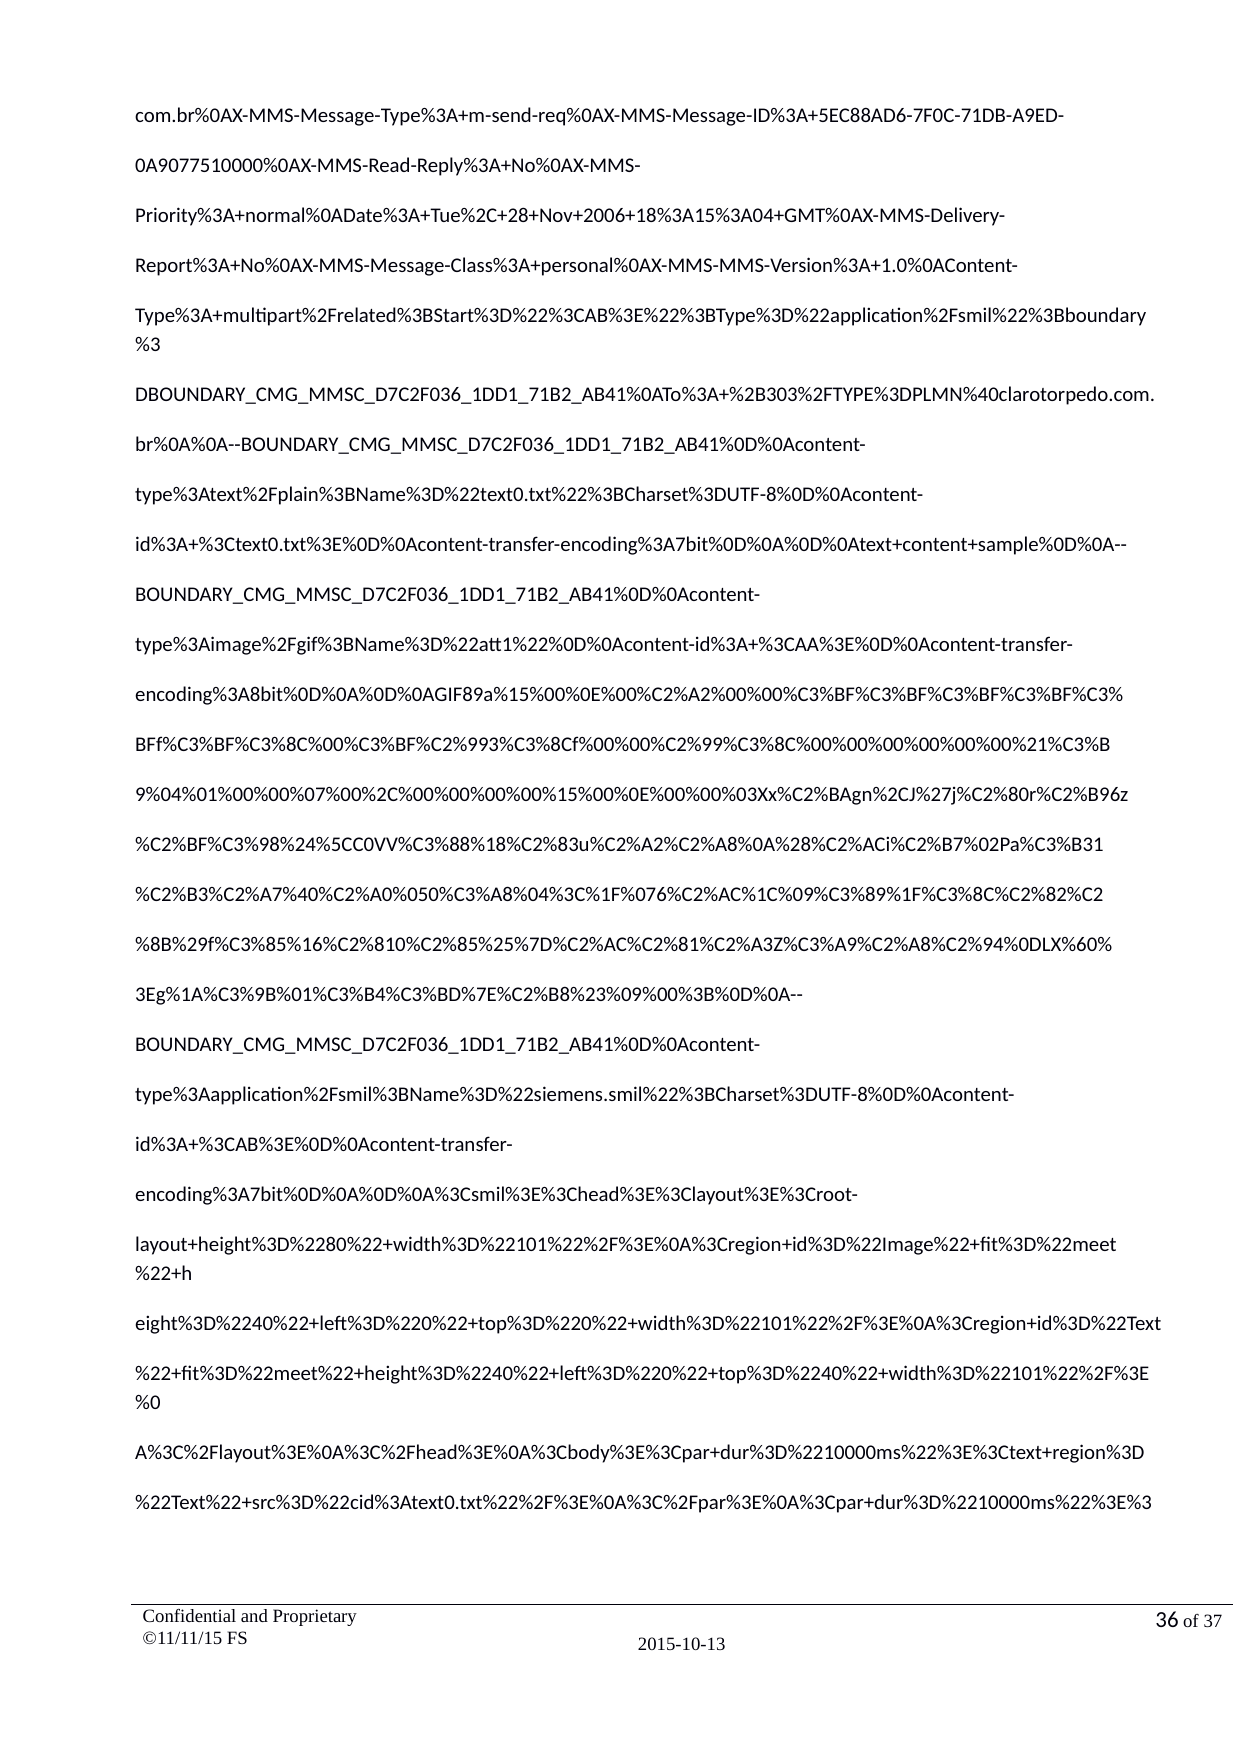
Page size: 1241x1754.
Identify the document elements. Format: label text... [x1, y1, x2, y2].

text %C2%BF%C3%98%24%5CC0VV%C3%88%18%C2%83u%C2%A2%C2%A8%0A%28%C2%ACi%C2%B7%02Pa%C3%B31 [135, 831, 1162, 856]
text id%3A+%3CAB%3E%0D%0Acontent-transfer- [135, 1131, 1162, 1156]
text BOUNDARY_CMG_MMSC_D7C2F036_1DD1_71B2_AB41%0D%0Acontent- [135, 1031, 1162, 1056]
text 9%04%01%00%00%07%00%2C%00%00%00%00%15%00%0E%00%00%03Xx%C2%BAgn%2CJ%27j%C2%80r%C2%B96z [135, 781, 1162, 806]
text %22+fit%3D%22meet%22+height%3D%2240%22+left%3D%220%22+top%3D%2240%22+width%3D%22101%22%2F%3E%0 [135, 1360, 1162, 1415]
text 3Eg%1A%C3%9B%01%C3%B4%C3%BD%7E%C2%B8%23%09%00%3B%0D%0A-- [135, 981, 1162, 1006]
text %22Text%22+src%3D%22cid%3Atext0.txt%22%2F%3E%0A%3C%2Fpar%3E%0A%3Cpar+dur%3D%2210000ms%22%3E%3 [135, 1489, 1162, 1515]
text Report%3A+No%0AX-MMS-Message-Class%3A+personal%0AX-MMS-MMS-Version%3A+1.0%0AContent- [135, 252, 1162, 277]
text layout+height%3D%2280%22+width%3D%22101%22%2F%3E%0A%3Cregion+id%3D%22Image%22+fit%3D%22meet%22+h [135, 1231, 1162, 1286]
text BFf%C3%BF%C3%8C%00%C3%BF%C2%993%C3%8Cf%00%00%C2%99%C3%8C%00%00%00%00%00%00%21%C3%B [135, 731, 1162, 756]
text br%0A%0A--BOUNDARY_CMG_MMSC_D7C2F036_1DD1_71B2_AB41%0D%0Acontent- [135, 431, 1162, 456]
text encoding%3A7bit%0D%0A%0D%0A%3Csmil%3E%3Chead%3E%3Clayout%3E%3Croot- [135, 1181, 1162, 1206]
text type%3Aimage%2Fgif%3BName%3D%22att1%22%0D%0Acontent-id%3A+%3CAA%3E%0D%0Acontent-transfer- [135, 631, 1162, 656]
text DBOUNDARY_CMG_MMSC_D7C2F036_1DD1_71B2_AB41%0ATo%3A+%2B303%2FTYPE%3DPLMN%40clarotorpedo.com. [135, 381, 1162, 406]
text BOUNDARY_CMG_MMSC_D7C2F036_1DD1_71B2_AB41%0D%0Acontent- [135, 581, 1162, 606]
text com.br%0AX-MMS-Message-Type%3A+m-send-req%0AX-MMS-Message-ID%3A+5EC88AD6-7F0C-71DB-A9ED- [135, 102, 1162, 127]
text type%3Atext%2Fplain%3BName%3D%22text0.txt%22%3BCharset%3DUTF-8%0D%0Acontent- [135, 481, 1162, 506]
text %8B%29f%C3%85%16%C2%810%C2%85%25%7D%C2%AC%C2%81%C2%A3Z%C3%A9%C2%A8%C2%94%0DLX%60% [135, 931, 1162, 956]
text 0A9077510000%0AX-MMS-Read-Reply%3A+No%0AX-MMS- [135, 152, 1162, 177]
text encoding%3A8bit%0D%0A%0D%0AGIF89a%15%00%0E%00%C2%A2%00%00%C3%BF%C3%BF%C3%BF%C3%BF%C3% [135, 681, 1162, 706]
text A%3C%2Flayout%3E%0A%3C%2Fhead%3E%0A%3Cbody%3E%3Cpar+dur%3D%2210000ms%22%3E%3Ctext+region%3D [135, 1439, 1162, 1465]
text eight%3D%2240%22+left%3D%220%22+top%3D%220%22+width%3D%22101%22%2F%3E%0A%3Cregion+id%3D%22Text [135, 1310, 1162, 1336]
text Priority%3A+normal%0ADate%3A+Tue%2C+28+Nov+2006+18%3A15%3A04+GMT%0AX-MMS-Delivery- [135, 202, 1162, 227]
text id%3A+%3Ctext0.txt%3E%0D%0Acontent-transfer-encoding%3A7bit%0D%0A%0D%0Atext+content+sample%0D%0A-- [135, 531, 1162, 556]
text %C2%B3%C2%A7%40%C2%A0%050%C3%A8%04%3C%1F%076%C2%AC%1C%09%C3%89%1F%C3%8C%C2%82%C2 [135, 881, 1162, 906]
text type%3Aapplication%2Fsmil%3BName%3D%22siemens.smil%22%3BCharset%3DUTF-8%0D%0Acontent- [135, 1081, 1162, 1106]
text Type%3A+multipart%2Frelated%3BStart%3D%22%3CAB%3E%22%3BType%3D%22application%2Fsmil%22%3Bboundary%3 [135, 302, 1162, 356]
